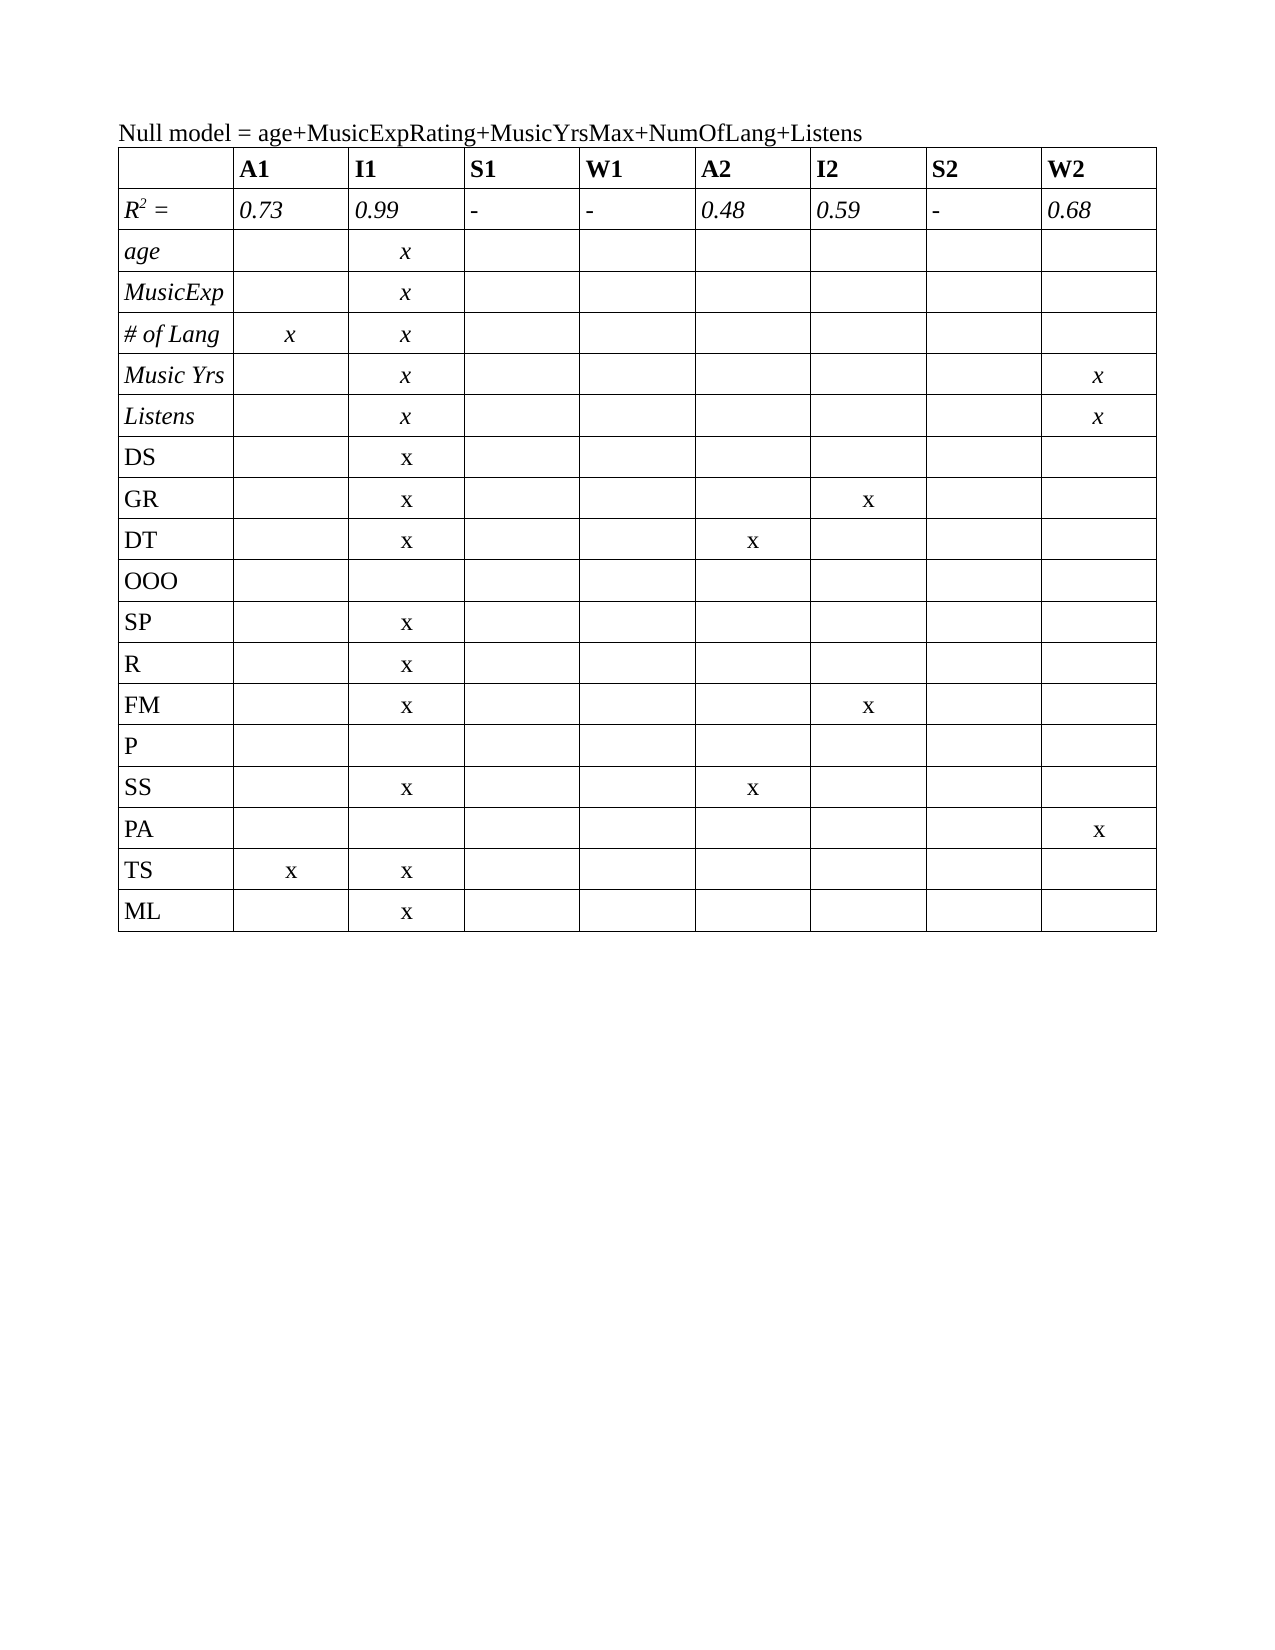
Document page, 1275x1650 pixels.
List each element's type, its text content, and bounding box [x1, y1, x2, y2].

table_cell P [119, 725, 233, 766]
table_cell [465, 395, 579, 436]
table_cell [696, 478, 810, 518]
table_cell PA [119, 808, 233, 848]
table_cell [1042, 560, 1156, 601]
table_cell [696, 643, 810, 683]
table_cell [696, 849, 810, 889]
table_cell x [349, 890, 464, 931]
table_header I2 [811, 148, 926, 188]
table_cell [465, 272, 579, 312]
table_cell x [349, 519, 464, 559]
table_cell [1042, 767, 1156, 807]
table_cell x [349, 230, 464, 271]
table_cell [1042, 437, 1156, 477]
table_cell - [927, 189, 1041, 229]
table_cell [811, 437, 926, 477]
table_cell [811, 230, 926, 271]
table_cell [580, 890, 695, 931]
table_cell [927, 437, 1041, 477]
table_cell [234, 437, 348, 477]
table_cell x [696, 519, 810, 559]
table_cell [1042, 313, 1156, 353]
table_cell [465, 808, 579, 848]
table_cell [811, 808, 926, 848]
table_cell [234, 643, 348, 683]
table_cell [927, 519, 1041, 559]
table_cell age [119, 230, 233, 271]
table_cell [580, 230, 695, 271]
table_cell R [119, 643, 233, 683]
table_cell [580, 519, 695, 559]
table_cell [811, 849, 926, 889]
table_cell [349, 560, 464, 601]
table_cell [580, 808, 695, 848]
table_cell [927, 313, 1041, 353]
table_cell - [580, 189, 695, 229]
table_cell [580, 684, 695, 724]
table_cell [696, 602, 810, 642]
table_cell [234, 767, 348, 807]
table_cell [234, 272, 348, 312]
table_cell SS [119, 767, 233, 807]
table_cell [696, 808, 810, 848]
table_cell [465, 354, 579, 394]
table_cell GR [119, 478, 233, 518]
table_cell [234, 725, 348, 766]
table_cell [580, 767, 695, 807]
table_cell [580, 478, 695, 518]
table_cell [927, 890, 1041, 931]
table_cell [696, 437, 810, 477]
table_cell [811, 519, 926, 559]
table_cell [927, 725, 1041, 766]
table_cell [234, 890, 348, 931]
table_cell - [465, 189, 579, 229]
table_cell [696, 560, 810, 601]
table_header [119, 148, 233, 188]
table_cell x [1042, 354, 1156, 394]
table_cell [465, 767, 579, 807]
table_cell [465, 602, 579, 642]
table_cell [234, 602, 348, 642]
table_cell [1042, 890, 1156, 931]
table_header S2 [927, 148, 1041, 188]
table_cell x [349, 643, 464, 683]
table_cell [927, 230, 1041, 271]
table_cell x [811, 478, 926, 518]
table_cell [349, 808, 464, 848]
table_cell [927, 478, 1041, 518]
table_cell [811, 560, 926, 601]
table_cell Music Yrs [119, 354, 233, 394]
table_cell [696, 230, 810, 271]
table_cell OOO [119, 560, 233, 601]
table_cell [927, 602, 1041, 642]
table_cell x [349, 272, 464, 312]
table_cell x [349, 602, 464, 642]
table_cell [696, 395, 810, 436]
table_cell [811, 272, 926, 312]
table_cell [465, 849, 579, 889]
table_cell [234, 354, 348, 394]
table_cell [1042, 519, 1156, 559]
table_cell [927, 643, 1041, 683]
table_cell [811, 354, 926, 394]
table_cell [1042, 643, 1156, 683]
table_cell [811, 602, 926, 642]
table_cell [465, 437, 579, 477]
table_cell FM [119, 684, 233, 724]
table_cell x [349, 478, 464, 518]
table_cell [465, 643, 579, 683]
table_cell [465, 230, 579, 271]
table_cell [1042, 684, 1156, 724]
table_cell [580, 272, 695, 312]
table_cell x [349, 437, 464, 477]
table_cell R2 = [119, 189, 233, 229]
table_cell [696, 272, 810, 312]
table_cell [811, 725, 926, 766]
table_cell Listens [119, 395, 233, 436]
table_cell [580, 437, 695, 477]
table_cell [811, 313, 926, 353]
table_cell [234, 684, 348, 724]
table_cell [696, 684, 810, 724]
table_cell [580, 313, 695, 353]
table_cell [927, 849, 1041, 889]
table_cell x [349, 313, 464, 353]
table_cell [927, 395, 1041, 436]
table_cell [927, 684, 1041, 724]
table_cell [234, 808, 348, 848]
table_cell x [1042, 395, 1156, 436]
table_cell [696, 354, 810, 394]
table_cell [580, 643, 695, 683]
table_cell [696, 313, 810, 353]
table_cell x [234, 849, 348, 889]
table_cell [465, 519, 579, 559]
table_cell 0.99 [349, 189, 464, 229]
table_cell DT [119, 519, 233, 559]
table_cell [465, 478, 579, 518]
table_cell [927, 808, 1041, 848]
table_cell [1042, 602, 1156, 642]
table_cell ML [119, 890, 233, 931]
table_cell [580, 849, 695, 889]
table_cell [234, 395, 348, 436]
table_cell 0.73 [234, 189, 348, 229]
table_cell MusicExp [119, 272, 233, 312]
table_cell x [349, 395, 464, 436]
table_cell [1042, 478, 1156, 518]
table_cell [580, 354, 695, 394]
table_cell x [349, 684, 464, 724]
table_header A2 [696, 148, 810, 188]
table_cell x [696, 767, 810, 807]
table_cell [1042, 272, 1156, 312]
table_cell [811, 395, 926, 436]
table_cell [811, 890, 926, 931]
table_header I1 [349, 148, 464, 188]
table_cell [580, 560, 695, 601]
table_cell [465, 560, 579, 601]
table_cell TS [119, 849, 233, 889]
table_cell 0.68 [1042, 189, 1156, 229]
table_cell [1042, 230, 1156, 271]
table_cell [234, 519, 348, 559]
table_cell [811, 643, 926, 683]
table_cell [465, 684, 579, 724]
table_cell [927, 354, 1041, 394]
table_cell SP [119, 602, 233, 642]
table_cell [234, 230, 348, 271]
table_cell 0.59 [811, 189, 926, 229]
table_cell [1042, 849, 1156, 889]
table_cell [811, 767, 926, 807]
table_cell [927, 560, 1041, 601]
table_cell x [234, 313, 348, 353]
table_cell x [349, 849, 464, 889]
table_cell [696, 890, 810, 931]
table_header S1 [465, 148, 579, 188]
table_cell [234, 560, 348, 601]
table_cell [580, 395, 695, 436]
table_cell [927, 767, 1041, 807]
table_cell [349, 725, 464, 766]
table_cell [927, 272, 1041, 312]
table_cell [465, 890, 579, 931]
table_cell [580, 725, 695, 766]
table_cell [696, 725, 810, 766]
table_cell x [349, 354, 464, 394]
table_cell [234, 478, 348, 518]
table_header W2 [1042, 148, 1156, 188]
table_cell x [349, 767, 464, 807]
table_header A1 [234, 148, 348, 188]
table_cell x [1042, 808, 1156, 848]
table_cell x [811, 684, 926, 724]
table_cell # of Lang [119, 313, 233, 353]
text Null model = age+MusicExpRating+MusicYrsMax+NumOfLang+Listens [118, 118, 1157, 147]
table_cell [1042, 725, 1156, 766]
table_cell [465, 725, 579, 766]
table_cell 0.48 [696, 189, 810, 229]
table_header W1 [580, 148, 695, 188]
table_cell [465, 313, 579, 353]
table_cell DS [119, 437, 233, 477]
table_cell [580, 602, 695, 642]
